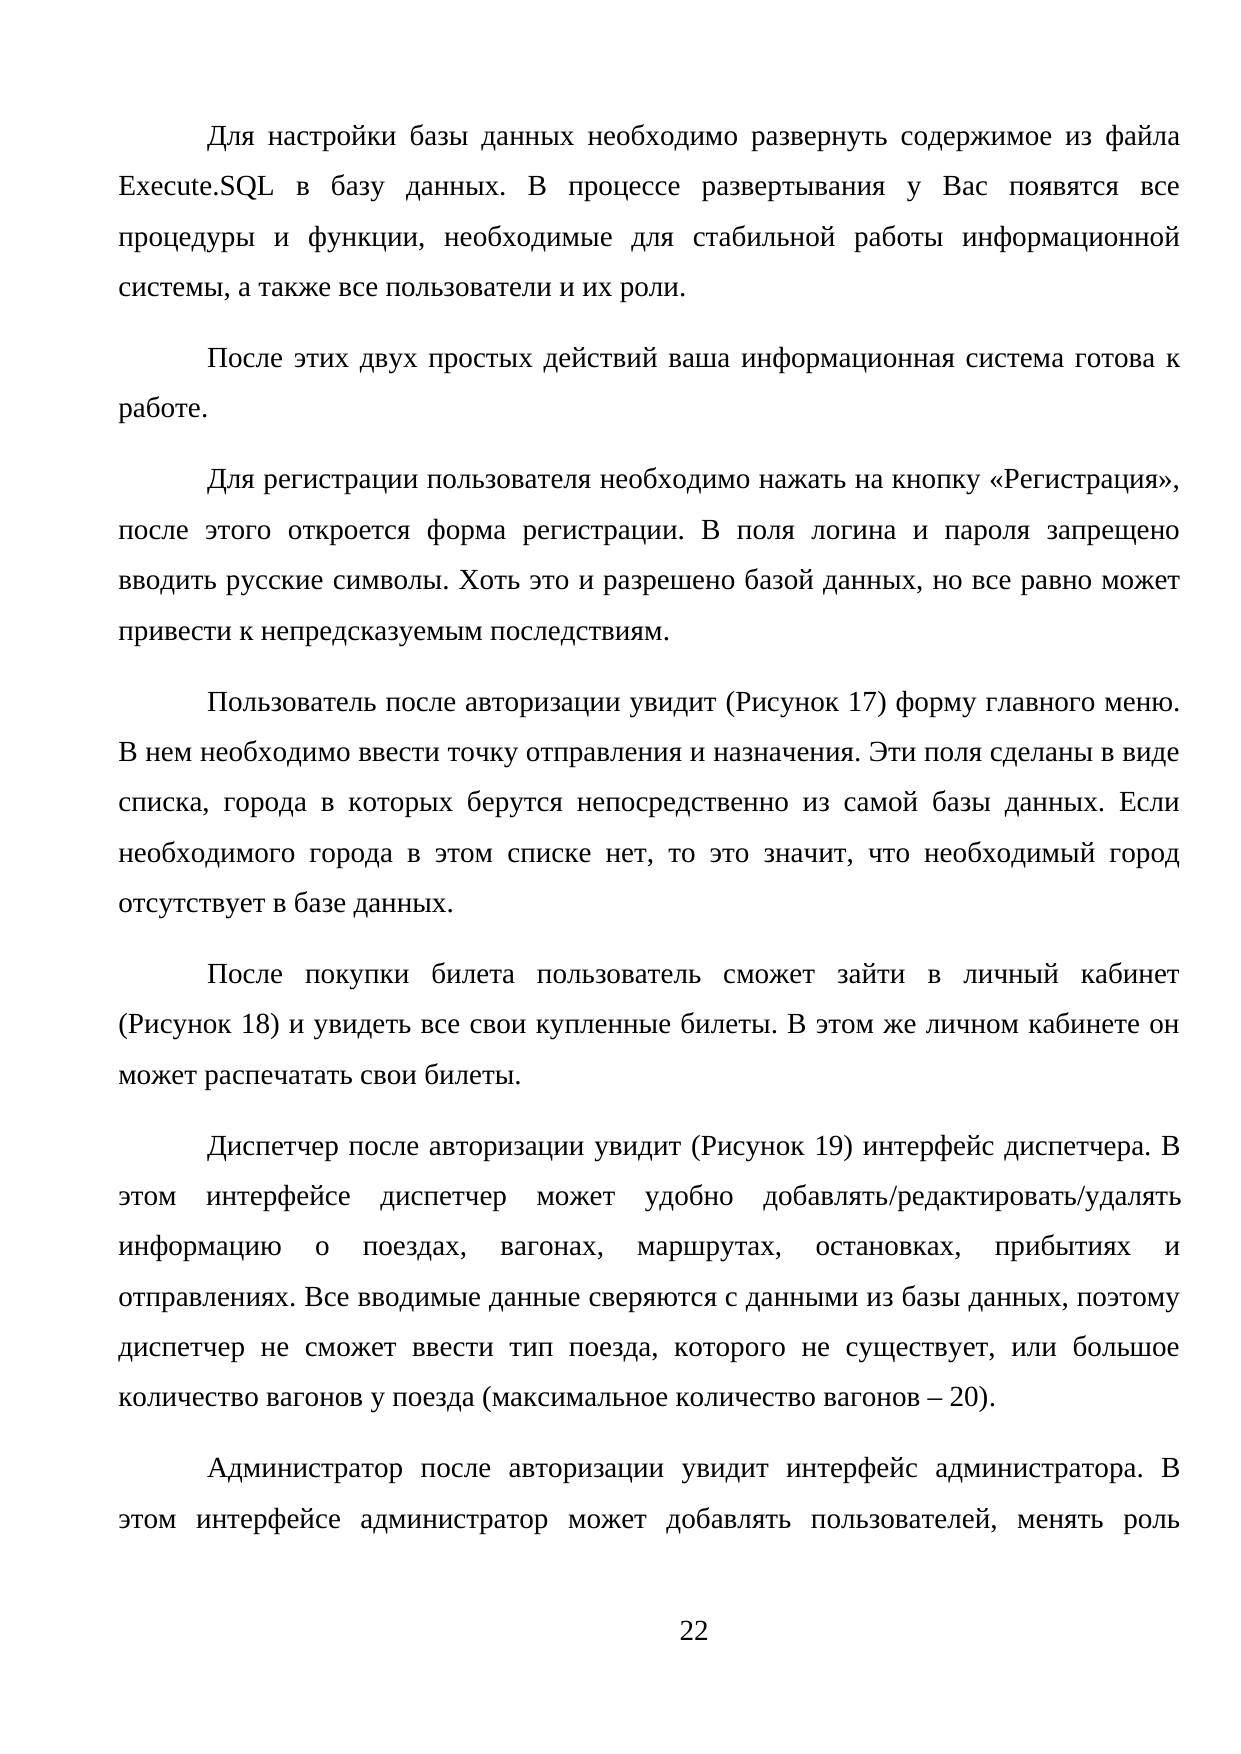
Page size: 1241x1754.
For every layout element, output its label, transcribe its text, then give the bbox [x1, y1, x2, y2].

text Диспетчер после авторизации увидит (Рисунок 19) интерфейс диспетчера. В этом интерфейсе диспетчер может удобно добавлять/редактировать/удалять информацию о поездах, вагонах, маршрутах, остановках, прибытиях и отправлениях. Все вводимые данные сверяются с данными из базы данных, поэтому диспетчер не сможет ввести тип поезда, которого не существует, или большое количество вагонов у поезда (максимальное количество вагонов – 20). [118, 1128, 1181, 1413]
text Для регистрации пользователя необходимо нажать на кнопку «Регистрация», после этого откроется форма регистрации. В поля логина и пароля запрещено вводить русские символы. Хоть это и разрешено базой данных, но все равно может привести к непредсказуемым последствиям. [118, 462, 1181, 646]
text После этих двух простых действий ваша информационная система готова к работе. [118, 340, 1181, 424]
text Пользователь после авторизации увидит (Рисунок 17) форму главного меню. В нем необходимо ввести точку отправления и назначения. Эти поля сделаны в виде списка, города в которых берутся непосредственно из самой базы данных. Если необходимого города в этом списке нет, то это значит, что необходимый город отсутствует в базе данных. [118, 684, 1181, 918]
text После покупки билета пользователь сможет зайти в личный кабинет (Рисунок 18) и увидеть все свои купленные билеты. В этом же личном кабинете он может распечатать свои билеты. [118, 956, 1181, 1090]
text Администратор после авторизации увидит интерфейс администратора. В этом интерфейсе администратор может добавлять пользователей, менять роль [118, 1451, 1181, 1534]
text Для настройки базы данных необходимо развернуть содержимое из файла Execute.SQL в базу данных. В процессе развертывания у Вас появятся все процедуры и функции, необходимые для стабильной работы информационной системы, а также все пользователи и их роли. [118, 118, 1181, 303]
